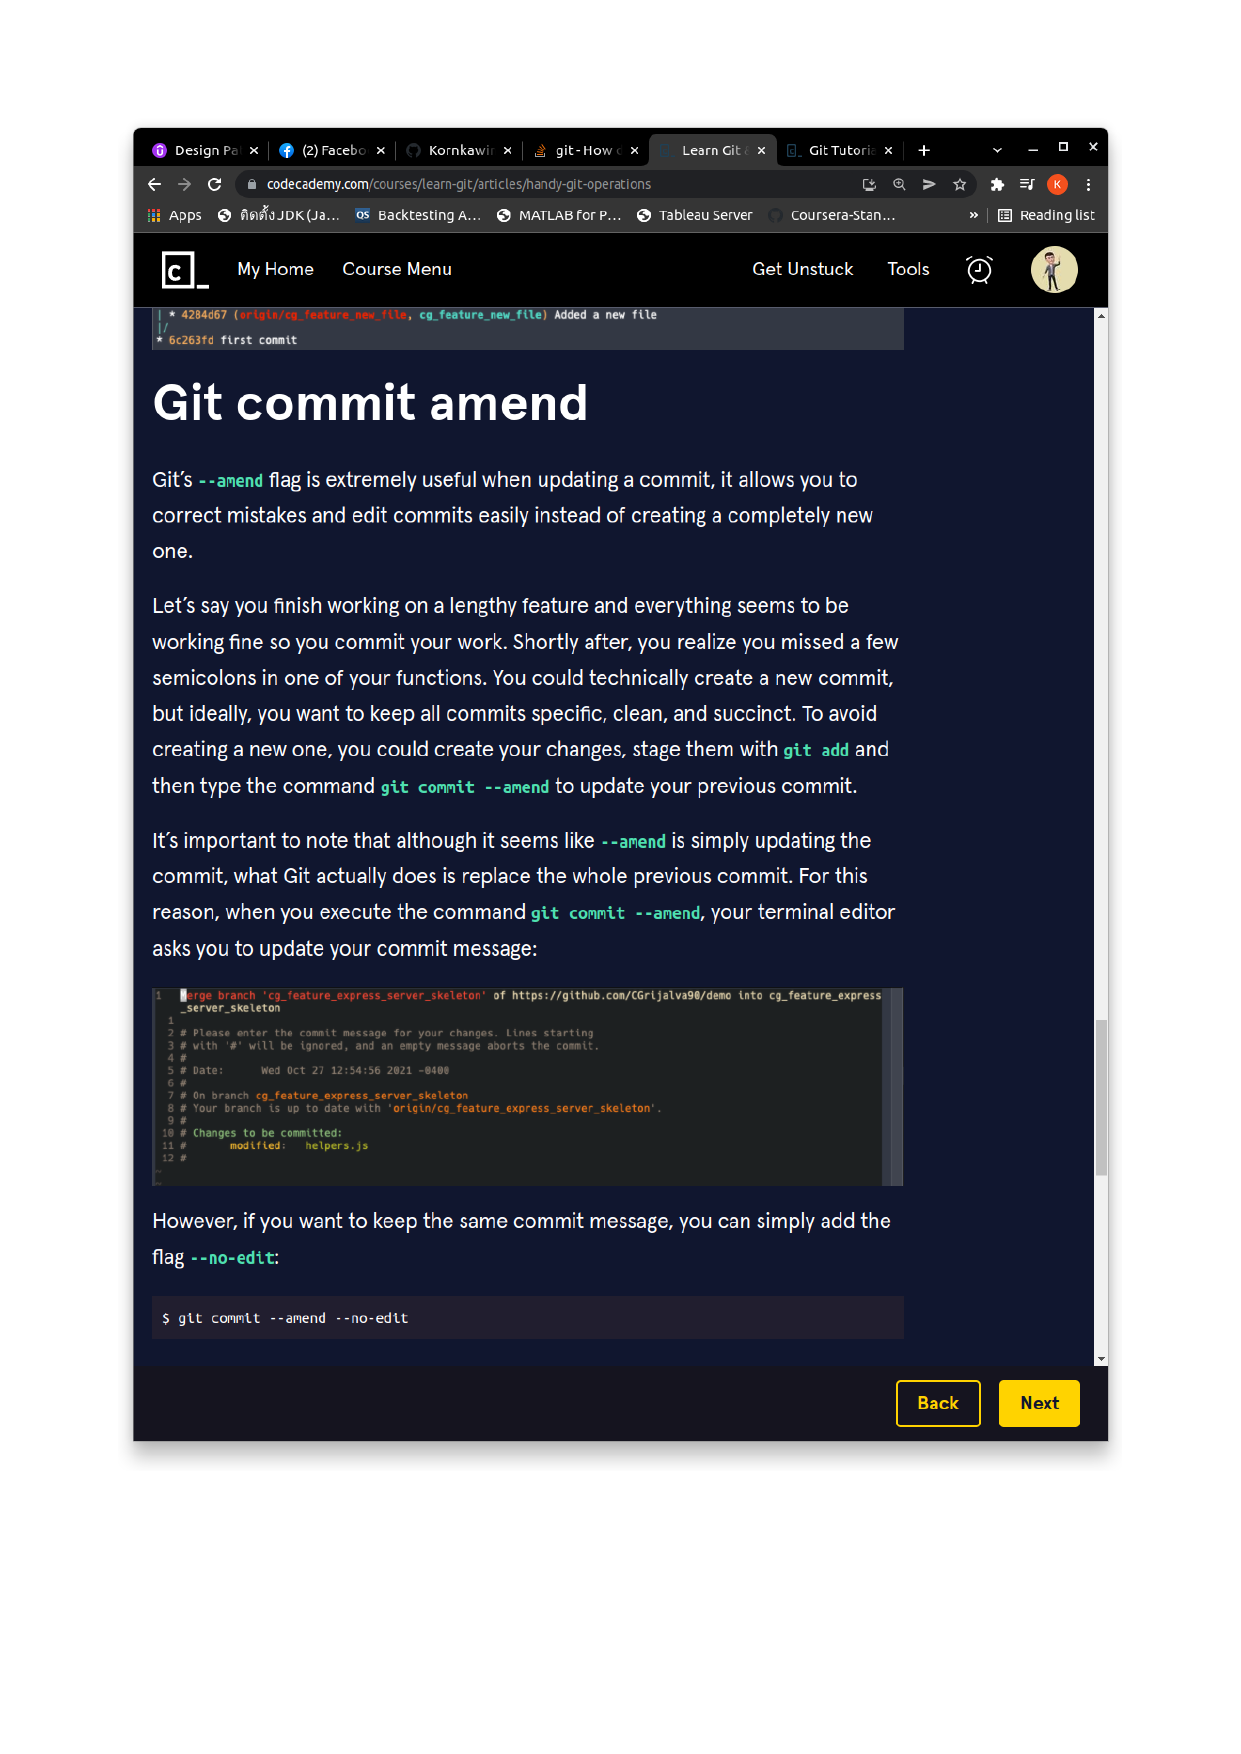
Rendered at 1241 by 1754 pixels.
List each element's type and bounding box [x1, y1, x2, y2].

picture [118, 118, 1123, 1471]
